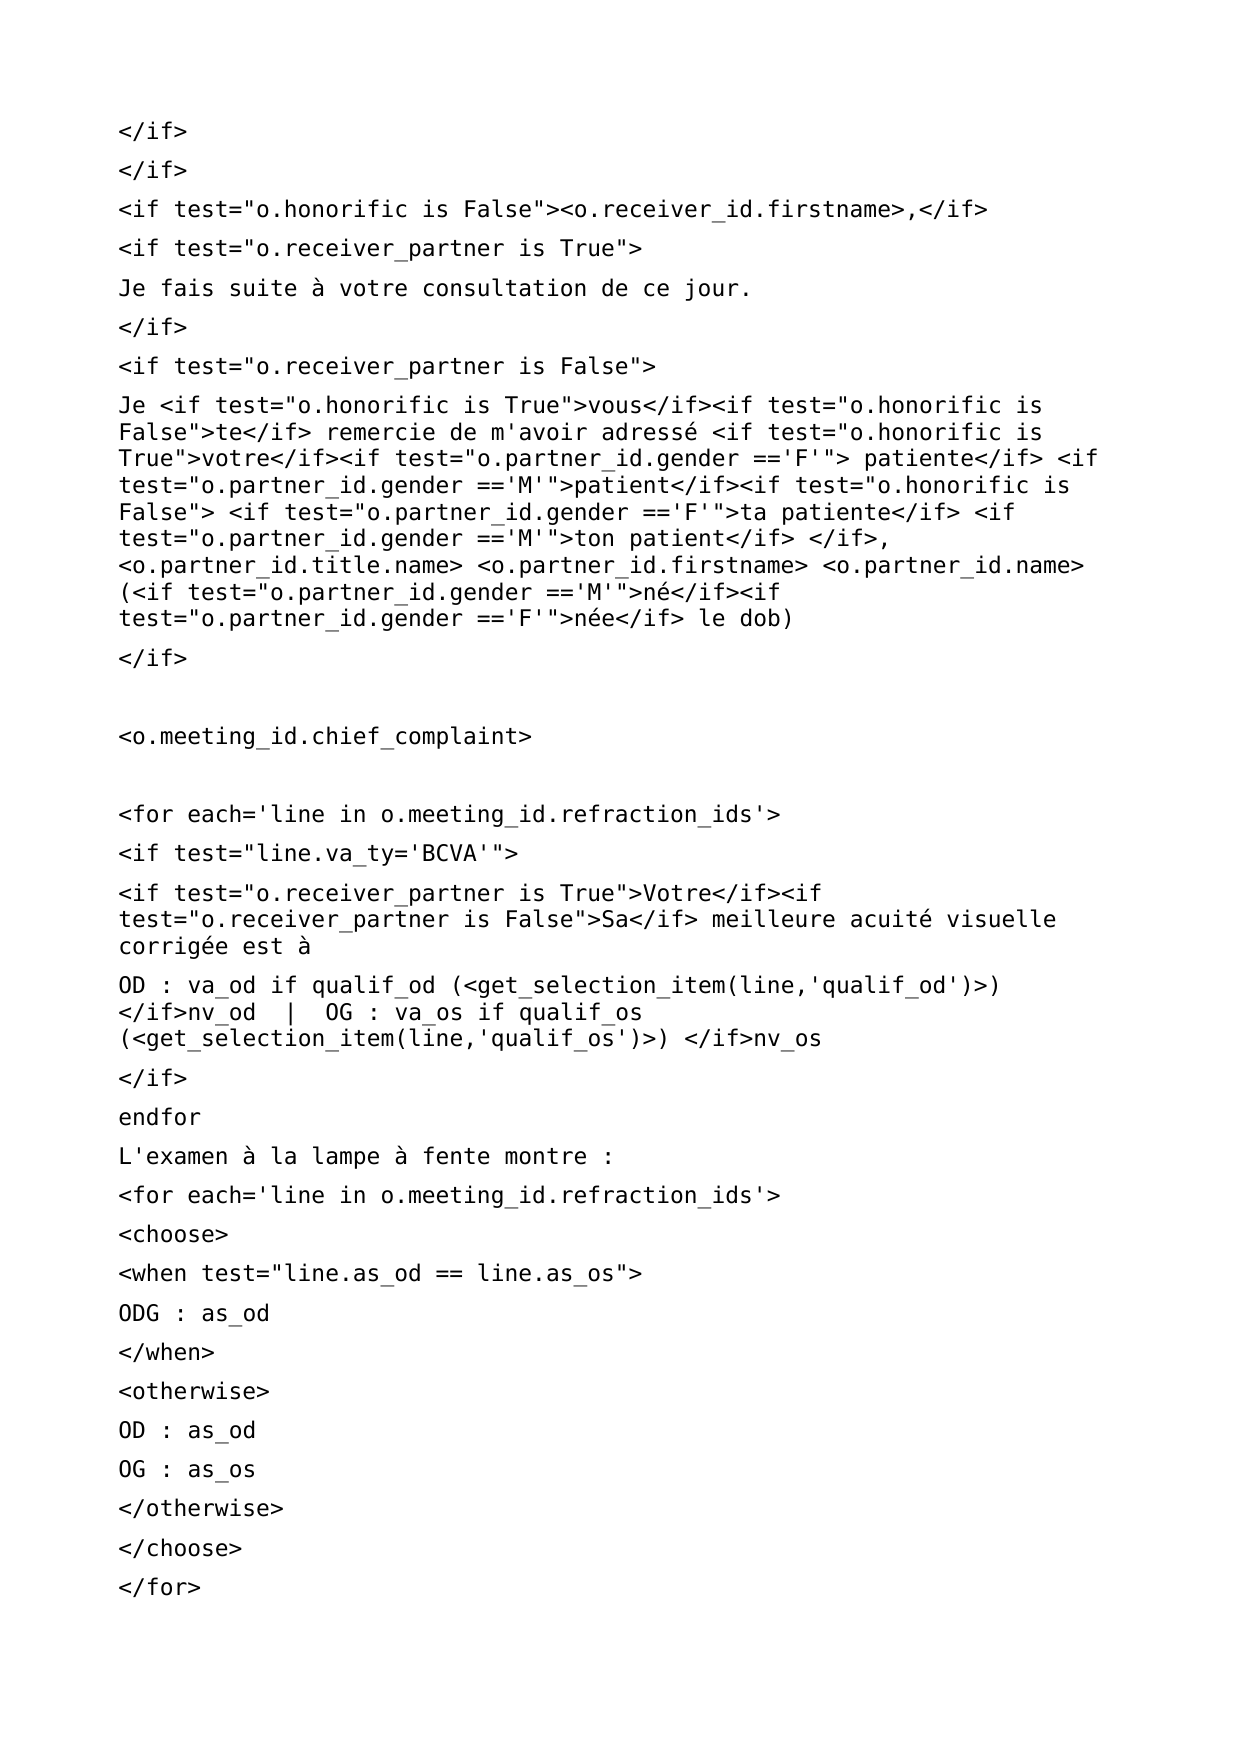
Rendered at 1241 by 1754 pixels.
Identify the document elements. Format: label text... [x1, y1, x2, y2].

text </if> [118, 157, 1122, 184]
text </otherwise> [118, 1496, 1122, 1522]
text Je fais suite à votre consultation de ce jour. [118, 275, 1122, 301]
text <choose> [118, 1221, 1122, 1248]
text <o.meeting_id.chief_complaint> [118, 723, 1122, 750]
text OD : va_od if qualif_od (<get_selection_item(line,'qualif_od')>) </if>nv_od | OG : va_os if qualif_os (<get_selection_item(line,'qualif_os')>) </if>nv_os [118, 972, 1122, 1052]
text endfor [118, 1104, 1122, 1131]
text </if> [118, 645, 1122, 671]
text </if> [118, 118, 1122, 145]
text Je <if test="o.honorific is True">vous</if><if test="o.honorific is False">te</if> remercie de m'avoir adressé <if test="o.honorific is True">votre</if><if test="o.partner_id.gender =='F'"> patiente</if> <if test="o.partner_id.gender =='M'">patient</if><if test="o.honorific is False"> <if test="o.partner_id.gender =='F'">ta patiente</if> <if test="o.partner_id.gender =='M'">ton patient</if> </if>, <o.partner_id.title.name> <o.partner_id.firstname> <o.partner_id.name> (<if test="o.partner_id.gender =='M'">né</if><if test="o.partner_id.gender =='F'">née</if> le dob) [118, 392, 1122, 632]
text <for each='line in o.meeting_id.refraction_ids'> [118, 801, 1122, 828]
text </if> [118, 1065, 1122, 1091]
text </choose> [118, 1535, 1122, 1561]
text OG : as_os [118, 1456, 1122, 1483]
text ODG : as_od [118, 1300, 1122, 1326]
text <if test="o.receiver_partner is True"> [118, 236, 1122, 262]
text L'examen à la lampe à fente montre : [118, 1143, 1122, 1170]
text <for each='line in o.meeting_id.refraction_ids'> [118, 1182, 1122, 1209]
text <if test="o.receiver_partner is False"> [118, 353, 1122, 380]
text OD : as_od [118, 1417, 1122, 1444]
text </if> [118, 314, 1122, 341]
text </when> [118, 1339, 1122, 1366]
text <if test="o.receiver_partner is True">Votre</if><if test="o.receiver_partner is False">Sa</if> meilleure acuité visuelle corrigée est à [118, 880, 1122, 960]
text </for> [118, 1574, 1122, 1601]
text <if test="line.va_ty='BCVA'"> [118, 841, 1122, 867]
text <if test="o.honorific is False"><o.receiver_id.firstname>,</if> [118, 196, 1122, 223]
text <when test="line.as_od == line.as_os"> [118, 1261, 1122, 1287]
text <otherwise> [118, 1378, 1122, 1405]
